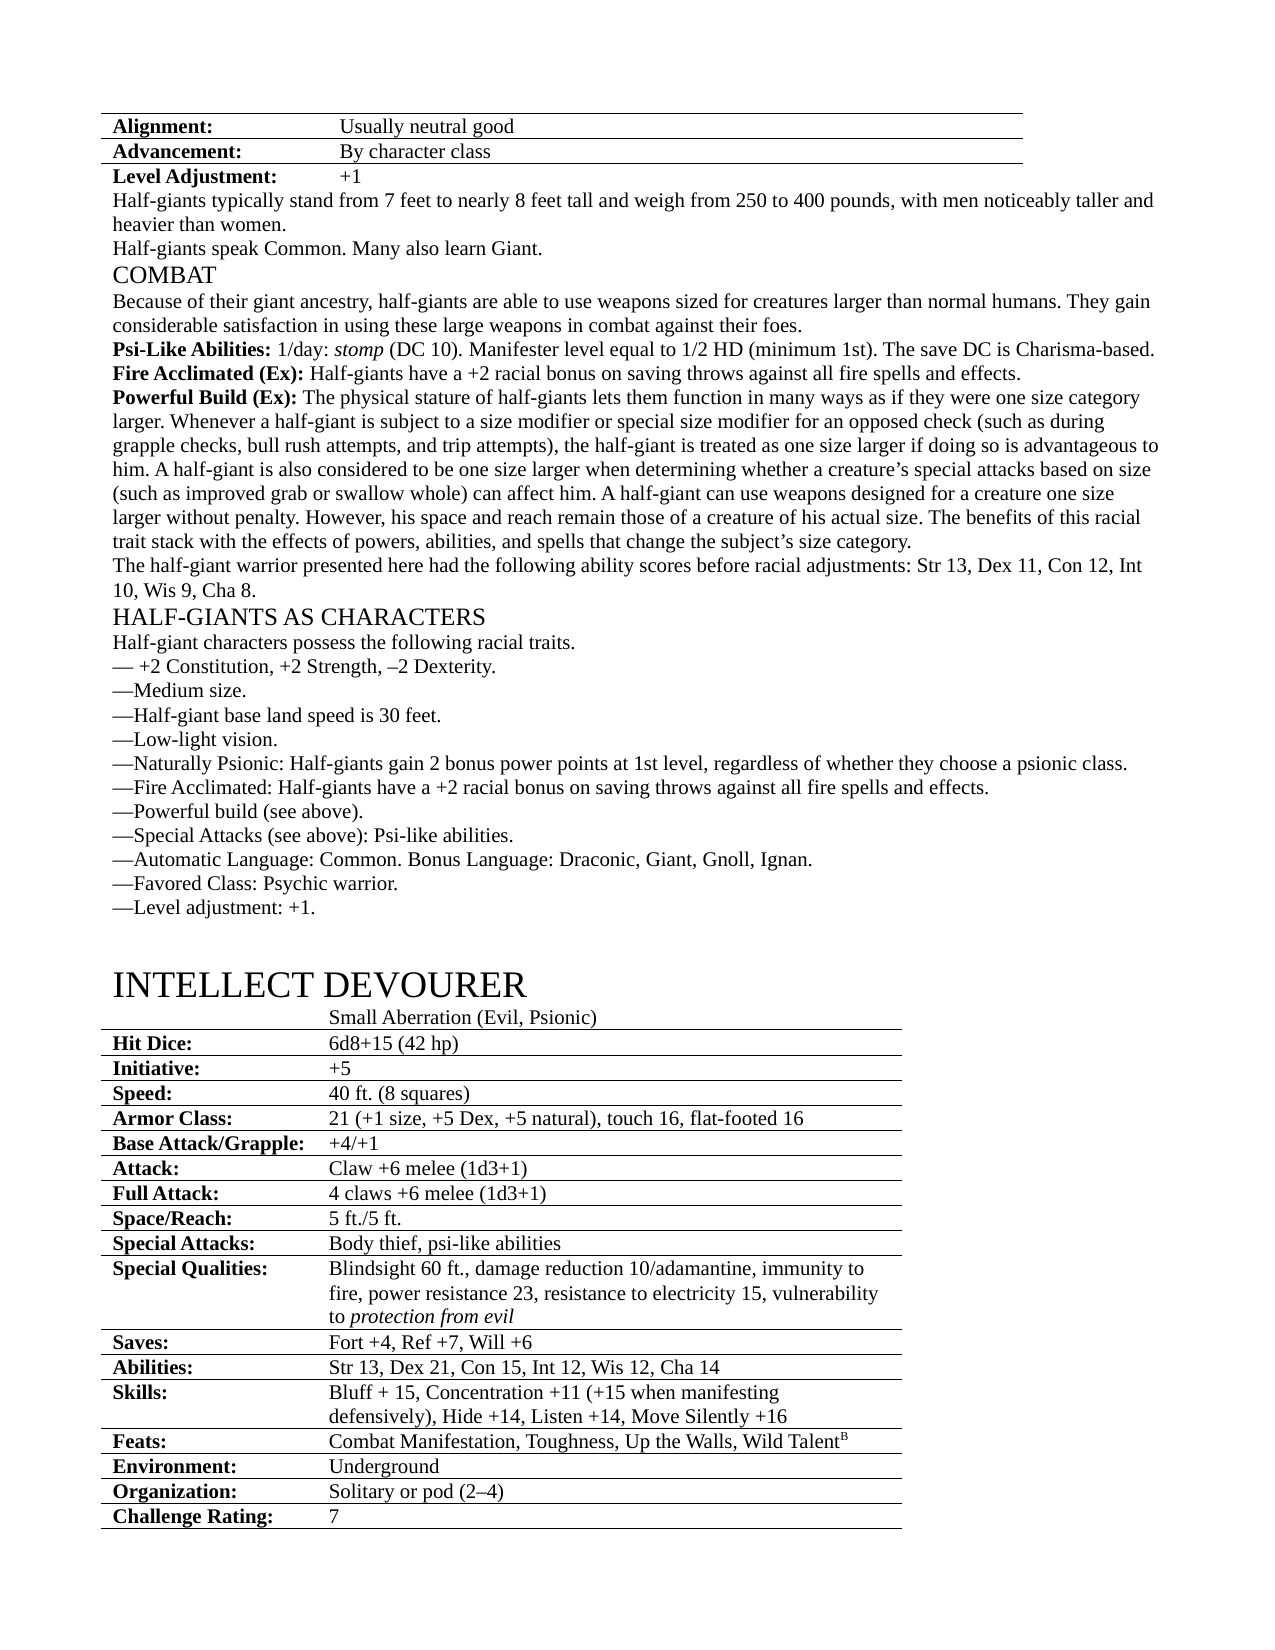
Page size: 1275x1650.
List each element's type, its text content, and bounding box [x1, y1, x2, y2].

text Half-giant characters possess the following racial traits. [112, 630, 1162, 654]
table_cell Armor Class: [101, 1106, 317, 1130]
table_cell Environment: [101, 1454, 317, 1478]
table_cell Str 13, Dex 21, Con 15, Int 12, Wis 12, Cha 14 [318, 1355, 902, 1379]
table_cell 21 (+1 size, +5 Dex, +5 natural), touch 16, flat-footed 16 [318, 1106, 902, 1130]
table_cell +5 [318, 1056, 902, 1079]
text —Powerful build (see above). [112, 799, 1162, 823]
table_cell Challenge Rating: [101, 1504, 317, 1528]
text —Naturally Psionic: Half-giants gain 2 bonus power points at 1st level, regardless of whether they choose a psionic class. [112, 751, 1162, 775]
table_cell Hit Dice: [101, 1030, 317, 1054]
table_cell Underground [318, 1454, 902, 1478]
table_cell Fort +4, Ref +7, Will +6 [318, 1330, 902, 1354]
table_cell Advancement: [101, 139, 328, 163]
table_cell 40 ft. (8 squares) [318, 1081, 902, 1105]
subtitle COMBAT [112, 260, 1162, 289]
subtitle HALF-GIANTS AS CHARACTERS [112, 602, 1162, 630]
table_cell 6d8+15 (42 hp) [318, 1030, 902, 1054]
table_cell Body thief, psi-like abilities [318, 1231, 902, 1255]
text —Level adjustment: +1. [112, 895, 1162, 919]
table_header [101, 1005, 317, 1029]
text Half-giants typically stand from 7 feet to nearly 8 feet tall and weigh from 250 to 400 pounds, with men noticeably taller and heavier than women. [112, 188, 1162, 236]
table_cell Special Attacks: [101, 1231, 317, 1255]
table_cell Organization: [101, 1479, 317, 1503]
text —Special Attacks (see above): Psi-like abilities. [112, 823, 1162, 847]
table_cell Speed: [101, 1081, 317, 1105]
text —Favored Class: Psychic warrior. [112, 871, 1162, 895]
table_cell 4 claws +6 melee (1d3+1) [318, 1181, 902, 1205]
table_cell Attack: [101, 1156, 317, 1180]
text Half-giants speak Common. Many also learn Giant. [112, 236, 1162, 260]
table_cell Special Qualities: [101, 1256, 317, 1328]
table_cell Initiative: [101, 1056, 317, 1079]
text Psi-Like Abilities: 1/day: stomp (DC 10). Manifester level equal to 1/2 HD (minimum 1st). The save DC is Charisma-based. [112, 337, 1162, 361]
table_cell Saves: [101, 1330, 317, 1354]
table_cell Space/Reach: [101, 1206, 317, 1230]
table_cell Abilities: [101, 1355, 317, 1379]
table_cell Level Adjustment: [101, 164, 328, 188]
table_cell 7 [318, 1504, 902, 1528]
table_cell By character class [328, 139, 1022, 163]
text — +2 Constitution, +2 Strength, –2 Dexterity. [112, 654, 1162, 678]
table_cell Skills: [101, 1380, 317, 1428]
table_cell Base Attack/Grapple: [101, 1131, 317, 1155]
table_cell Combat Manifestation, Toughness, Up the Walls, Wild TalentB [318, 1429, 902, 1453]
text Powerful Build (Ex): The physical stature of half-giants lets them function in many ways as if they were one size category larger. Whenever a half-giant is subject to a size modifier or special size modifier for an opposed check (such as during grapple checks, bull rush attempts, and trip attempts), the half-giant is treated as one size larger if doing so is advantageous to him. A half-giant is also considered to be one size larger when determining whether a creature’s special attacks based on size (such as improved grab or swallow whole) can affect him. A half-giant can use weapons designed for a creature one size larger without penalty. However, his space and reach remain those of a creature of his actual size. The benefits of this racial trait stack with the effects of powers, abilities, and spells that change the subject’s size category. [112, 385, 1162, 553]
table_cell +4/+1 [318, 1131, 902, 1155]
table_header Small Aberration (Evil, Psionic) [318, 1005, 902, 1029]
table_cell Alignment: [101, 114, 328, 138]
text —Half-giant base land speed is 30 feet. [112, 702, 1162, 727]
text INTELLECT DEVOURER [112, 962, 1162, 1005]
text —Medium size. [112, 678, 1162, 702]
table_cell Feats: [101, 1429, 317, 1453]
text —Fire Acclimated: Half-giants have a +2 racial bonus on saving throws against all fire spells and effects. [112, 775, 1162, 799]
text The half-giant warrior presented here had the following ability scores before racial adjustments: Str 13, Dex 11, Con 12, Int 10, Wis 9, Cha 8. [112, 553, 1162, 602]
table_cell +1 [328, 164, 1022, 188]
table_cell Usually neutral good [328, 114, 1022, 138]
table_cell Full Attack: [101, 1181, 317, 1205]
table_cell Claw +6 melee (1d3+1) [318, 1156, 902, 1180]
text —Automatic Language: Common. Bonus Language: Draconic, Giant, Gnoll, Ignan. [112, 847, 1162, 871]
text —Low-light vision. [112, 727, 1162, 751]
table_cell Bluff + 15, Concentration +11 (+15 when manifesting defensively), Hide +14, Listen +14, Move Silently +16 [318, 1380, 902, 1428]
table_cell 5 ft./5 ft. [318, 1206, 902, 1230]
text Because of their giant ancestry, half-giants are able to use weapons sized for creatures larger than normal humans. They gain considerable satisfaction in using these large weapons in combat against their foes. [112, 289, 1162, 337]
table_cell Solitary or pod (2–4) [318, 1479, 902, 1503]
text Fire Acclimated (Ex): Half-giants have a +2 racial bonus on saving throws against all fire spells and effects. [112, 361, 1162, 385]
table_cell Blindsight 60 ft., damage reduction 10/adamantine, immunity to fire, power resistance 23, resistance to electricity 15, vulnerability to protection from evil [318, 1256, 902, 1328]
